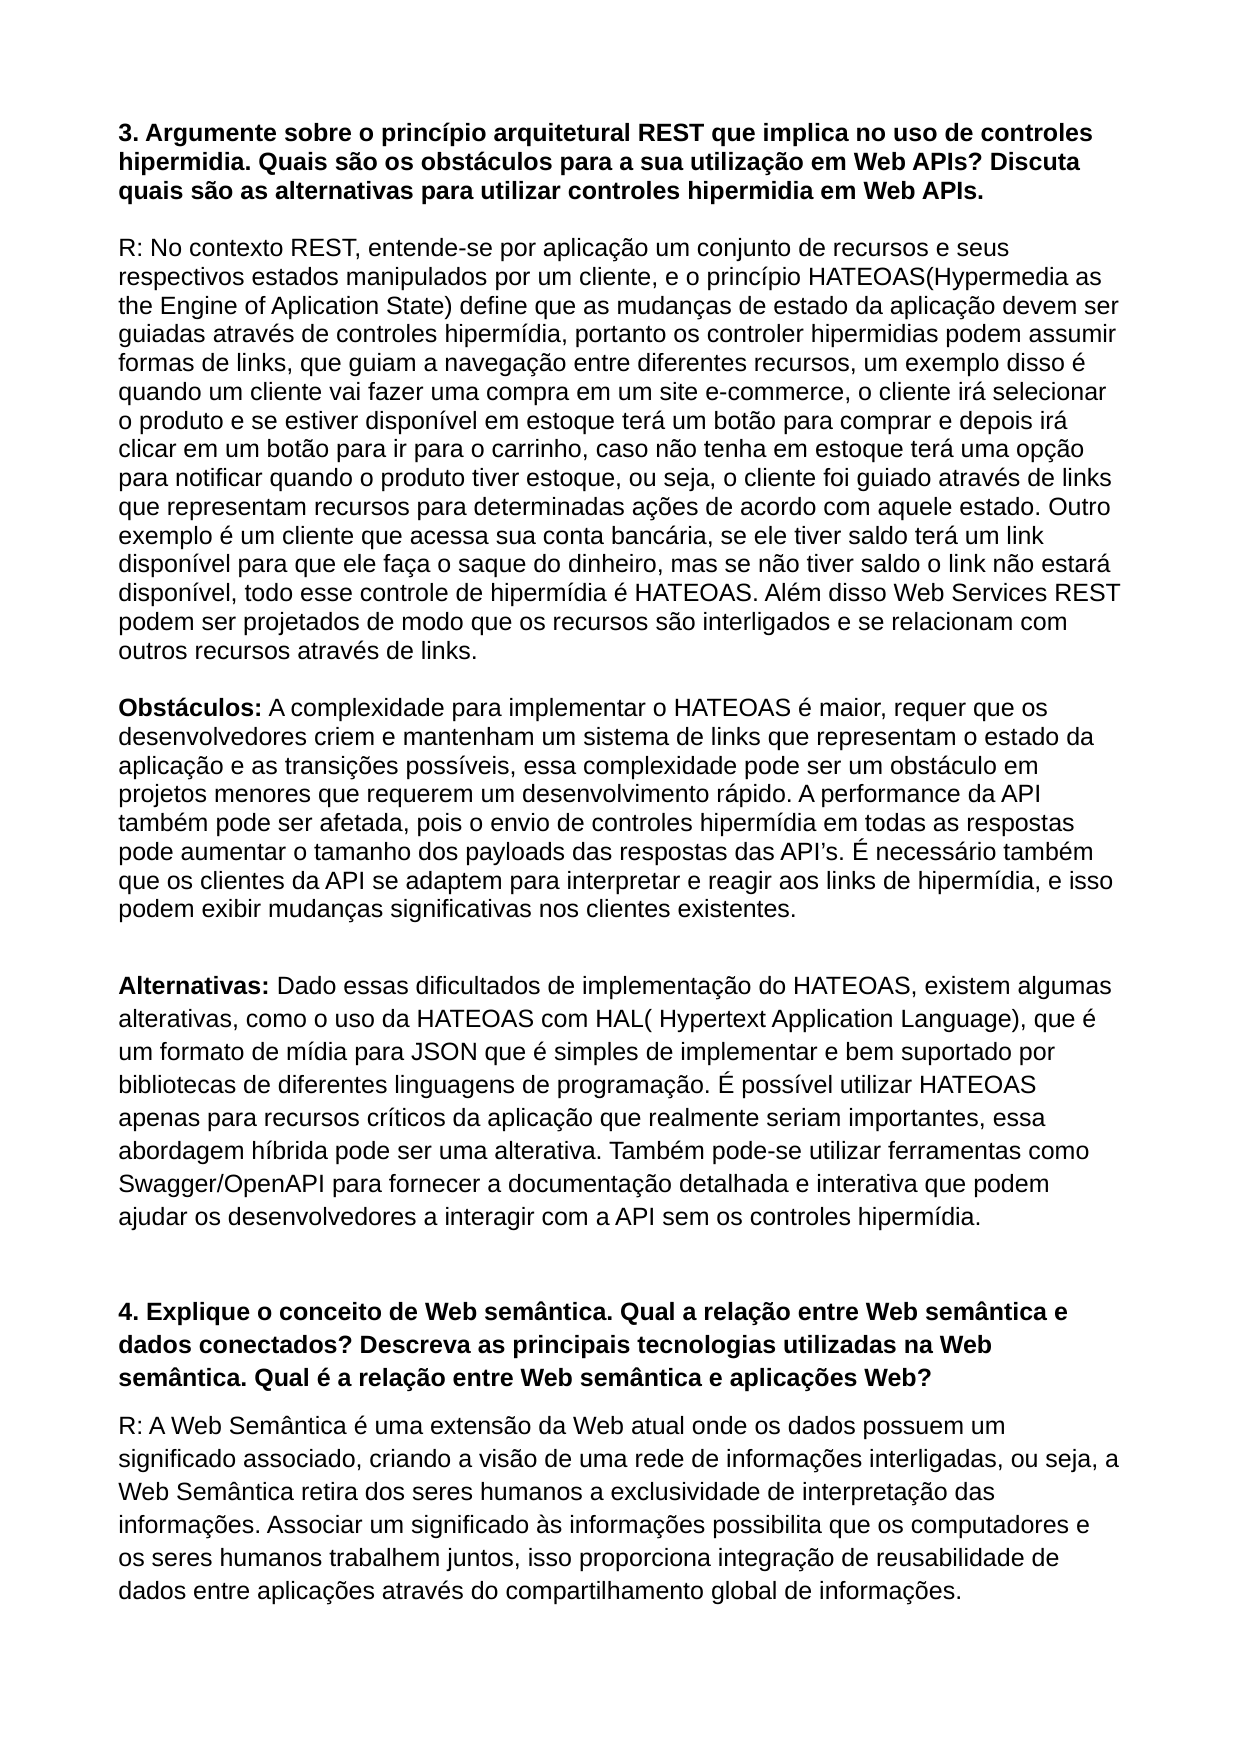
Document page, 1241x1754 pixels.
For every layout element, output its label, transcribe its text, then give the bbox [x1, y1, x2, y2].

text R: No contexto REST, entende-se por aplicação um conjunto de recursos e seus respectivos estados manipulados por um cliente, e o princípio HATEOAS(Hypermedia as the Engine of Aplication State) define que as mudanças de estado da aplicação devem ser guiadas através de controles hipermídia, portanto os controler hipermidias podem assumir formas de links, que guiam a navegação entre diferentes recursos, um exemplo disso é quando um cliente vai fazer uma compra em um site e-commerce, o cliente irá selecionar o produto e se estiver disponível em estoque terá um botão para comprar e depois irá clicar em um botão para ir para o carrinho, caso não tenha em estoque terá uma opção para notificar quando o produto tiver estoque, ou seja, o cliente foi guiado através de links que representam recursos para determinadas ações de acordo com aquele estado. Outro exemplo é um cliente que acessa sua conta bancária, se ele tiver saldo terá um link disponível para que ele faça o saque do dinheiro, mas se não tiver saldo o link não estará disponível, todo esse controle de hipermídia é HATEOAS. Além disso Web Services REST podem ser projetados de modo que os recursos são interligados e se relacionam com outros recursos através de links. [118, 233, 1122, 664]
text R: A Web Semântica é uma extensão da Web atual onde os dados possuem um significado associado, criando a visão de uma rede de informações interligadas, ou seja, a Web Semântica retira dos seres humanos a exclusividade de interpretação das informações. Associar um significado às informações possibilita que os computadores e os seres humanos trabalhem juntos, isso proporciona integração de reusabilidade de dados entre aplicações através do compartilhamento global de informações. [118, 1411, 1122, 1604]
text Obstáculos: A complexidade para implementar o HATEOAS é maior, requer que os desenvolvedores criem e mantenham um sistema de links que representam o estado da aplicação e as transições possíveis, essa complexidade pode ser um obstáculo em projetos menores que requerem um desenvolvimento rápido. A performance da API também pode ser afetada, pois o envio de controles hipermídia em todas as respostas pode aumentar o tamanho dos payloads das respostas das API’s. É necessário também que os clientes da API se adaptem para interpretar e reagir aos links de hipermídia, e isso podem exibir mudanças significativas nos clientes existentes. [118, 693, 1122, 923]
text Alternativas: Dado essas dificultados de implementação do HATEOAS, existem algumas alterativas, como o uso da HATEOAS com HAL( Hypertext Application Language), que é um formato de mídia para JSON que é simples de implementar e bem suportado por bibliotecas de diferentes linguagens de programação. É possível utilizar HATEOAS apenas para recursos críticos da aplicação que realmente seriam importantes, essa abordagem híbrida pode ser uma alterativa. Também pode-se utilizar ferramentas como Swagger/OpenAPI para fornecer a documentação detalhada e interativa que podem ajudar os desenvolvedores a interagir com a API sem os controles hipermídia. [118, 971, 1122, 1231]
text 4. Explique o conceito de Web semântica. Qual a relação entre Web semântica e dados conectados? Descreva as principais tecnologias utilizadas na Web semântica. Qual é a relação entre Web semântica e aplicações Web? [118, 1297, 1122, 1392]
text 3. Argumente sobre o princípio arquitetural REST que implica no uso de controles hipermidia. Quais são os obstáculos para a sua utilização em Web APIs? Discuta quais são as alternativas para utilizar controles hipermidia em Web APIs. [118, 118, 1122, 204]
